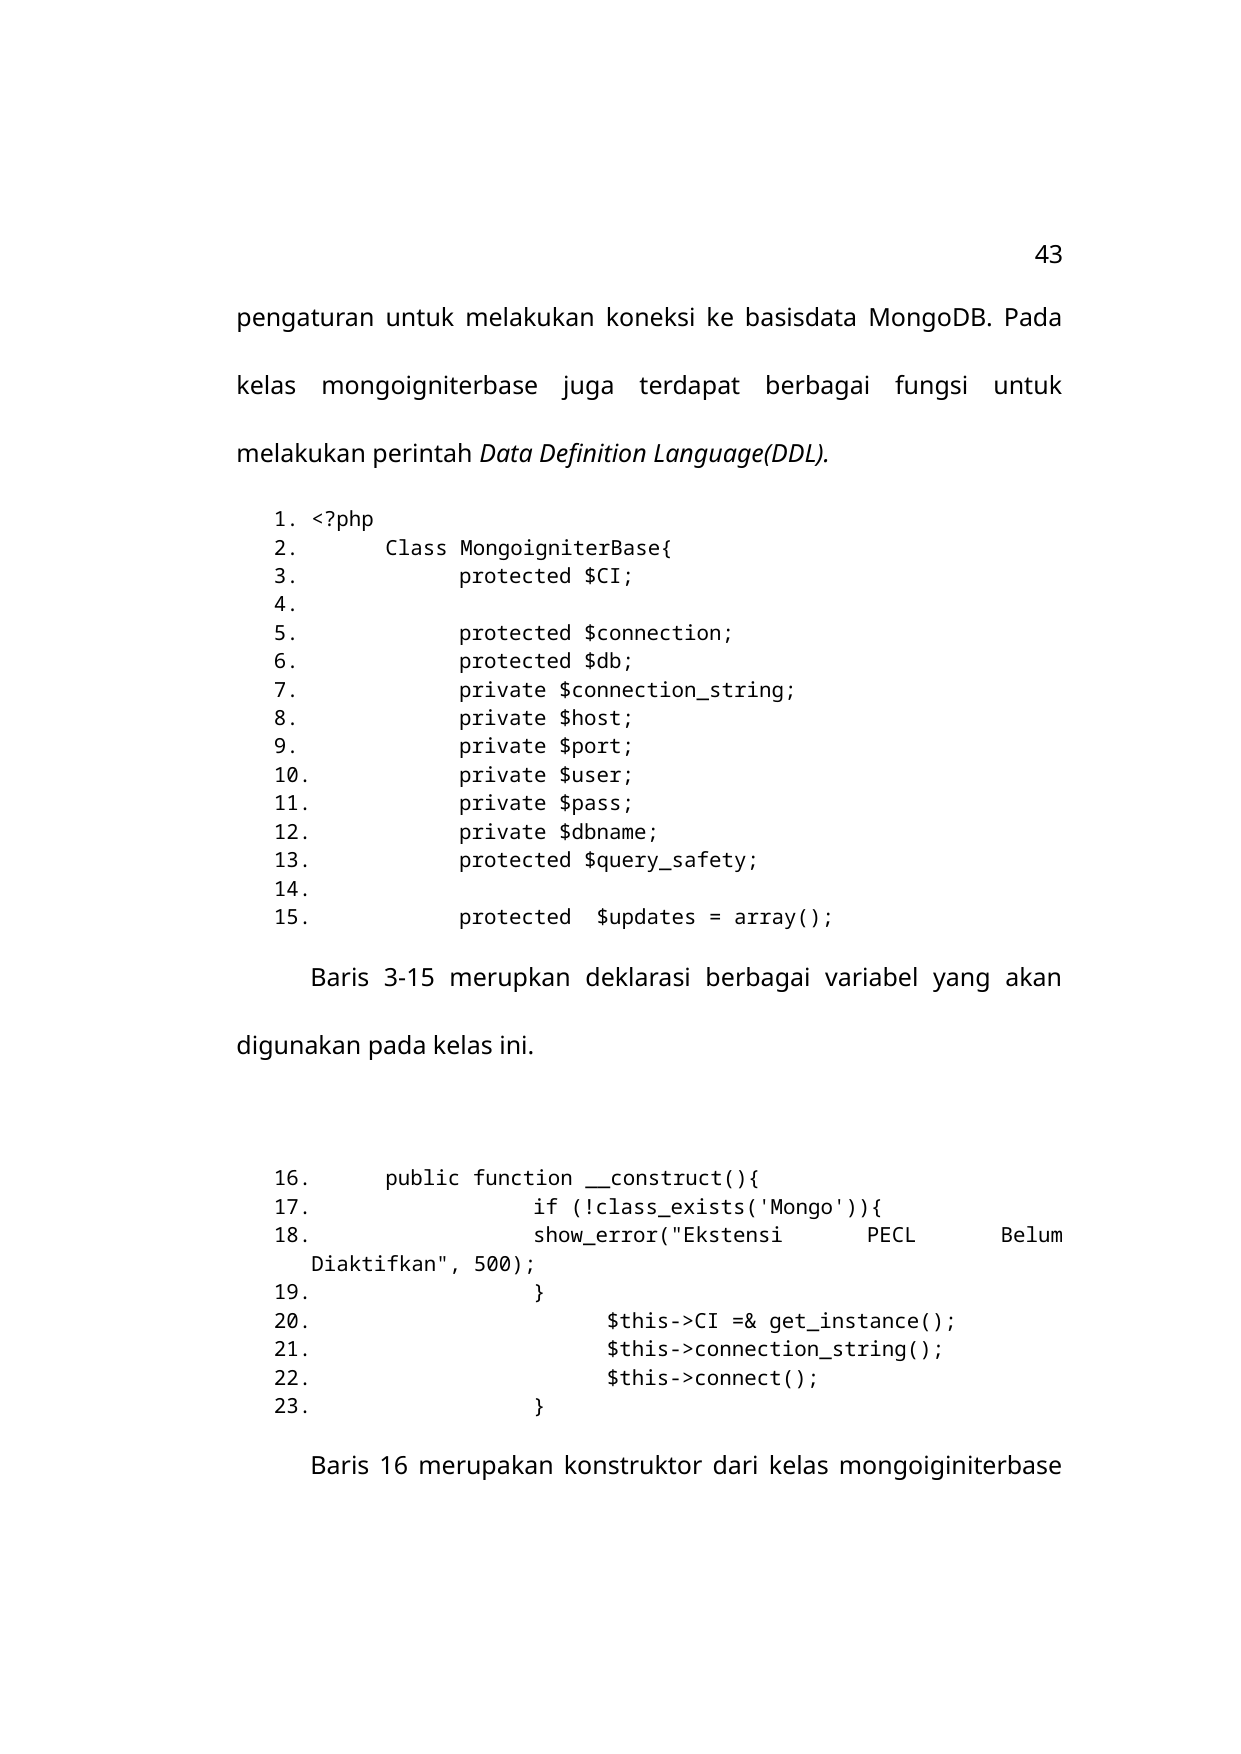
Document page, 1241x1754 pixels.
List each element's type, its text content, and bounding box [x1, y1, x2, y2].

list private $dbname; [274, 817, 1063, 845]
list protected $CI; [274, 561, 1063, 589]
text Baris 3-15 merupkan deklarasi berbagai variabel yang akan digunakan pada kelas ini. [236, 959, 1063, 1061]
list private $pass; [274, 788, 1063, 817]
list private $port; [274, 732, 1063, 760]
list protected $updates = array(); [274, 902, 1063, 931]
list $this->connection_string(); [274, 1334, 1063, 1363]
list } [274, 1277, 1063, 1306]
list private $connection_string; [274, 675, 1063, 703]
list private $user; [274, 760, 1063, 788]
list if (!class_exists('Mongo')){ [274, 1192, 1063, 1220]
list $this->CI =& get_instance(); [274, 1306, 1063, 1334]
text Baris 16 merupakan konstruktor dari kelas mongoiginiterbase [236, 1448, 1063, 1482]
list } [274, 1391, 1063, 1419]
list protected $db; [274, 646, 1063, 675]
text pengaturan untuk melakukan koneksi ke basisdata MongoDB. Pada kelas mongoigniterbase juga terdapat berbagai fungsi untuk melakukan perintah Data Definition Language(DDL). [236, 300, 1063, 470]
list public function __construct(){ [274, 1163, 1063, 1192]
list protected $connection; [274, 618, 1063, 646]
list $this->connect(); [274, 1363, 1063, 1391]
list show_error("Ekstensi PECL Belum Diaktifkan", 500); [274, 1220, 1063, 1277]
list protected $query_safety; [274, 845, 1063, 874]
list Class MongoigniterBase{ [274, 533, 1063, 561]
list private $host; [274, 703, 1063, 732]
list <?php [274, 504, 1063, 533]
